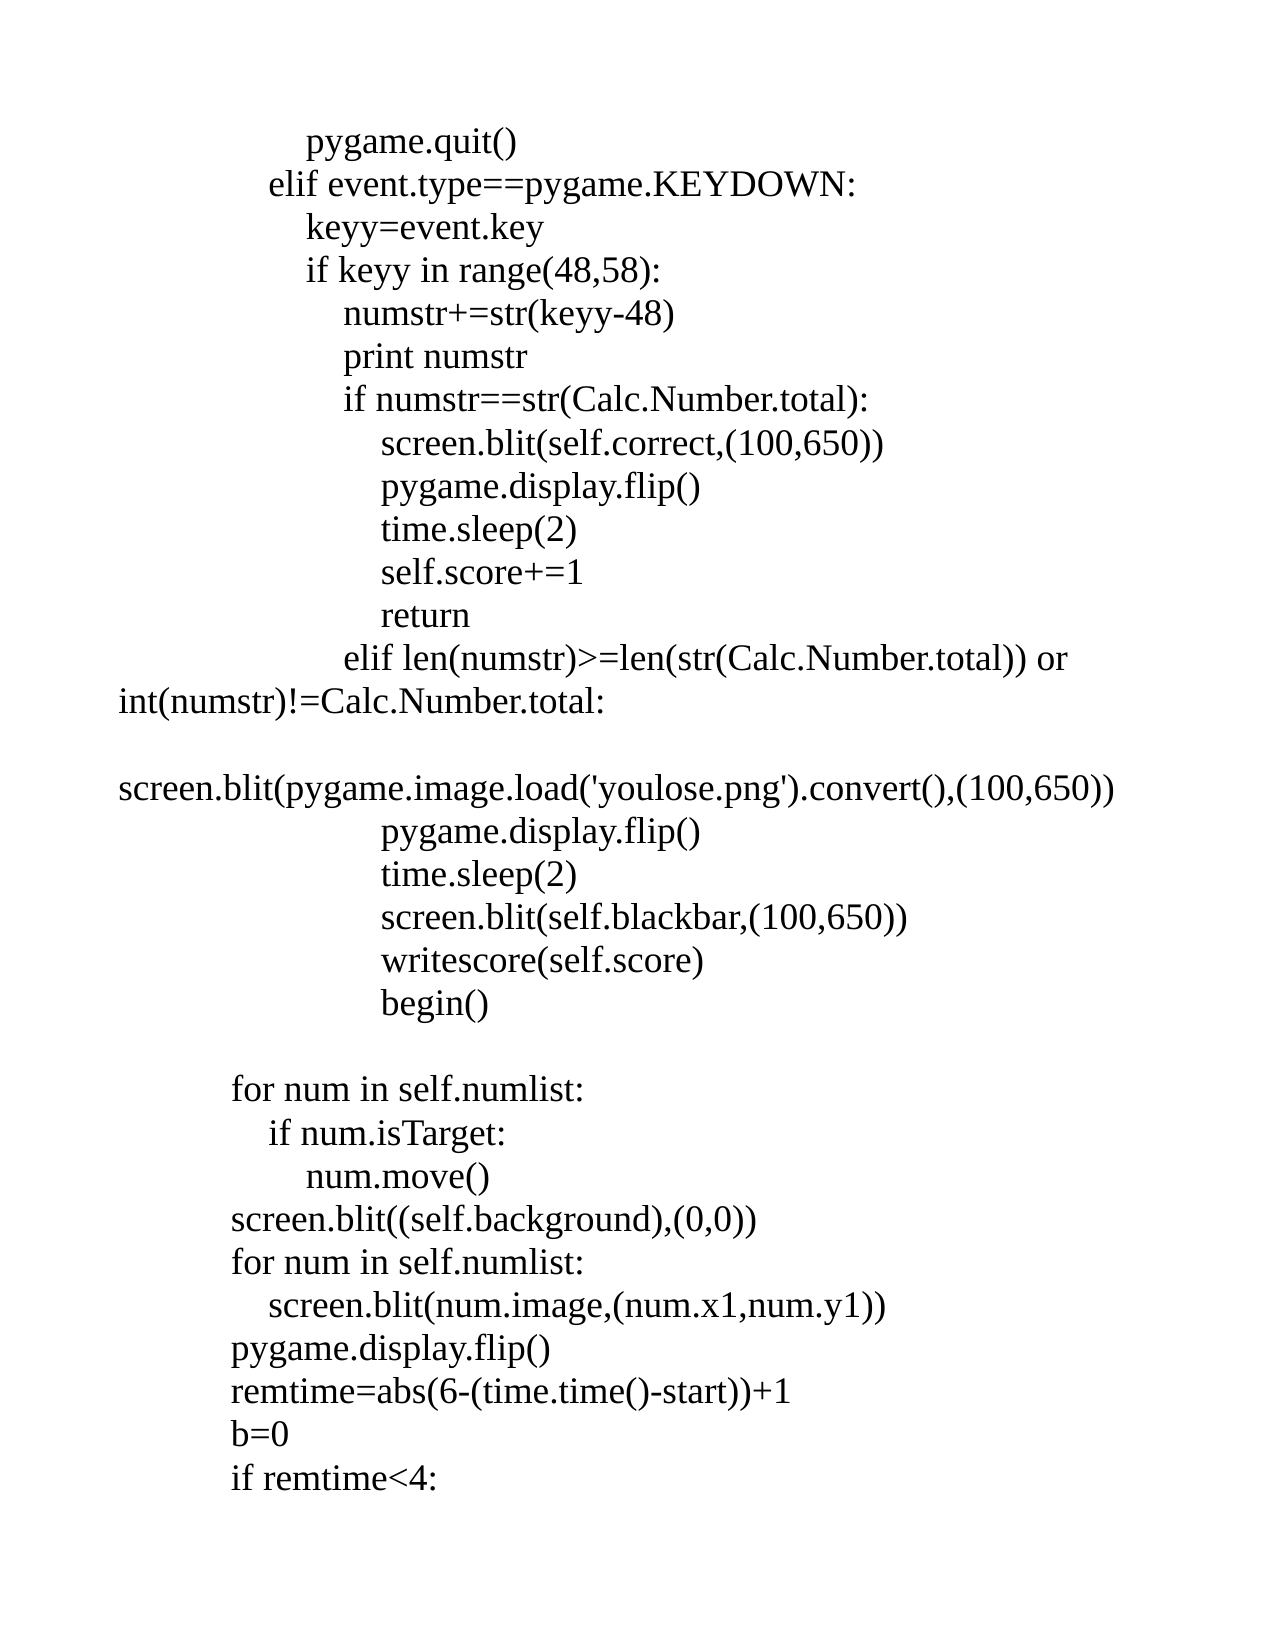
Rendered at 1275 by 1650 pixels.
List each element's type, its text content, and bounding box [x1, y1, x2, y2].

text if remtime<4: [118, 1455, 1157, 1498]
text pygame.display.flip() [118, 808, 1157, 851]
text screen.blit((self.background),(0,0)) [118, 1196, 1157, 1239]
text begin() [118, 981, 1157, 1024]
text writescore(self.score) [118, 937, 1157, 981]
text self.score+=1 [118, 549, 1157, 592]
text num.move() [118, 1153, 1157, 1196]
text screen.blit(pygame.image.load('youlose.png').convert(),(100,650)) [118, 722, 1157, 808]
text print numstr [118, 334, 1157, 377]
text if keyy in range(48,58): [118, 247, 1157, 291]
text remtime=abs(6-(time.time()-start))+1 [118, 1369, 1157, 1412]
text return [118, 592, 1157, 636]
text keyy=event.key [118, 204, 1157, 247]
text pygame.quit() [118, 118, 1157, 161]
text screen.blit(self.correct,(100,650)) [118, 420, 1157, 463]
text screen.blit(num.image,(num.x1,num.y1)) [118, 1282, 1157, 1326]
text elif event.type==pygame.KEYDOWN: [118, 161, 1157, 204]
text time.sleep(2) [118, 851, 1157, 894]
text screen.blit(self.blackbar,(100,650)) [118, 894, 1157, 937]
text for num in self.numlist: [118, 1239, 1157, 1282]
text if numstr==str(Calc.Number.total): [118, 377, 1157, 420]
text b=0 [118, 1412, 1157, 1455]
text elif len(numstr)>=len(str(Calc.Number.total)) or int(numstr)!=Calc.Number.total: [118, 636, 1157, 722]
text if num.isTarget: [118, 1110, 1157, 1153]
text for num in self.numlist: [118, 1067, 1157, 1110]
text time.sleep(2) [118, 506, 1157, 549]
text numstr+=str(keyy-48) [118, 291, 1157, 334]
text pygame.display.flip() [118, 1326, 1157, 1369]
text pygame.display.flip() [118, 463, 1157, 506]
